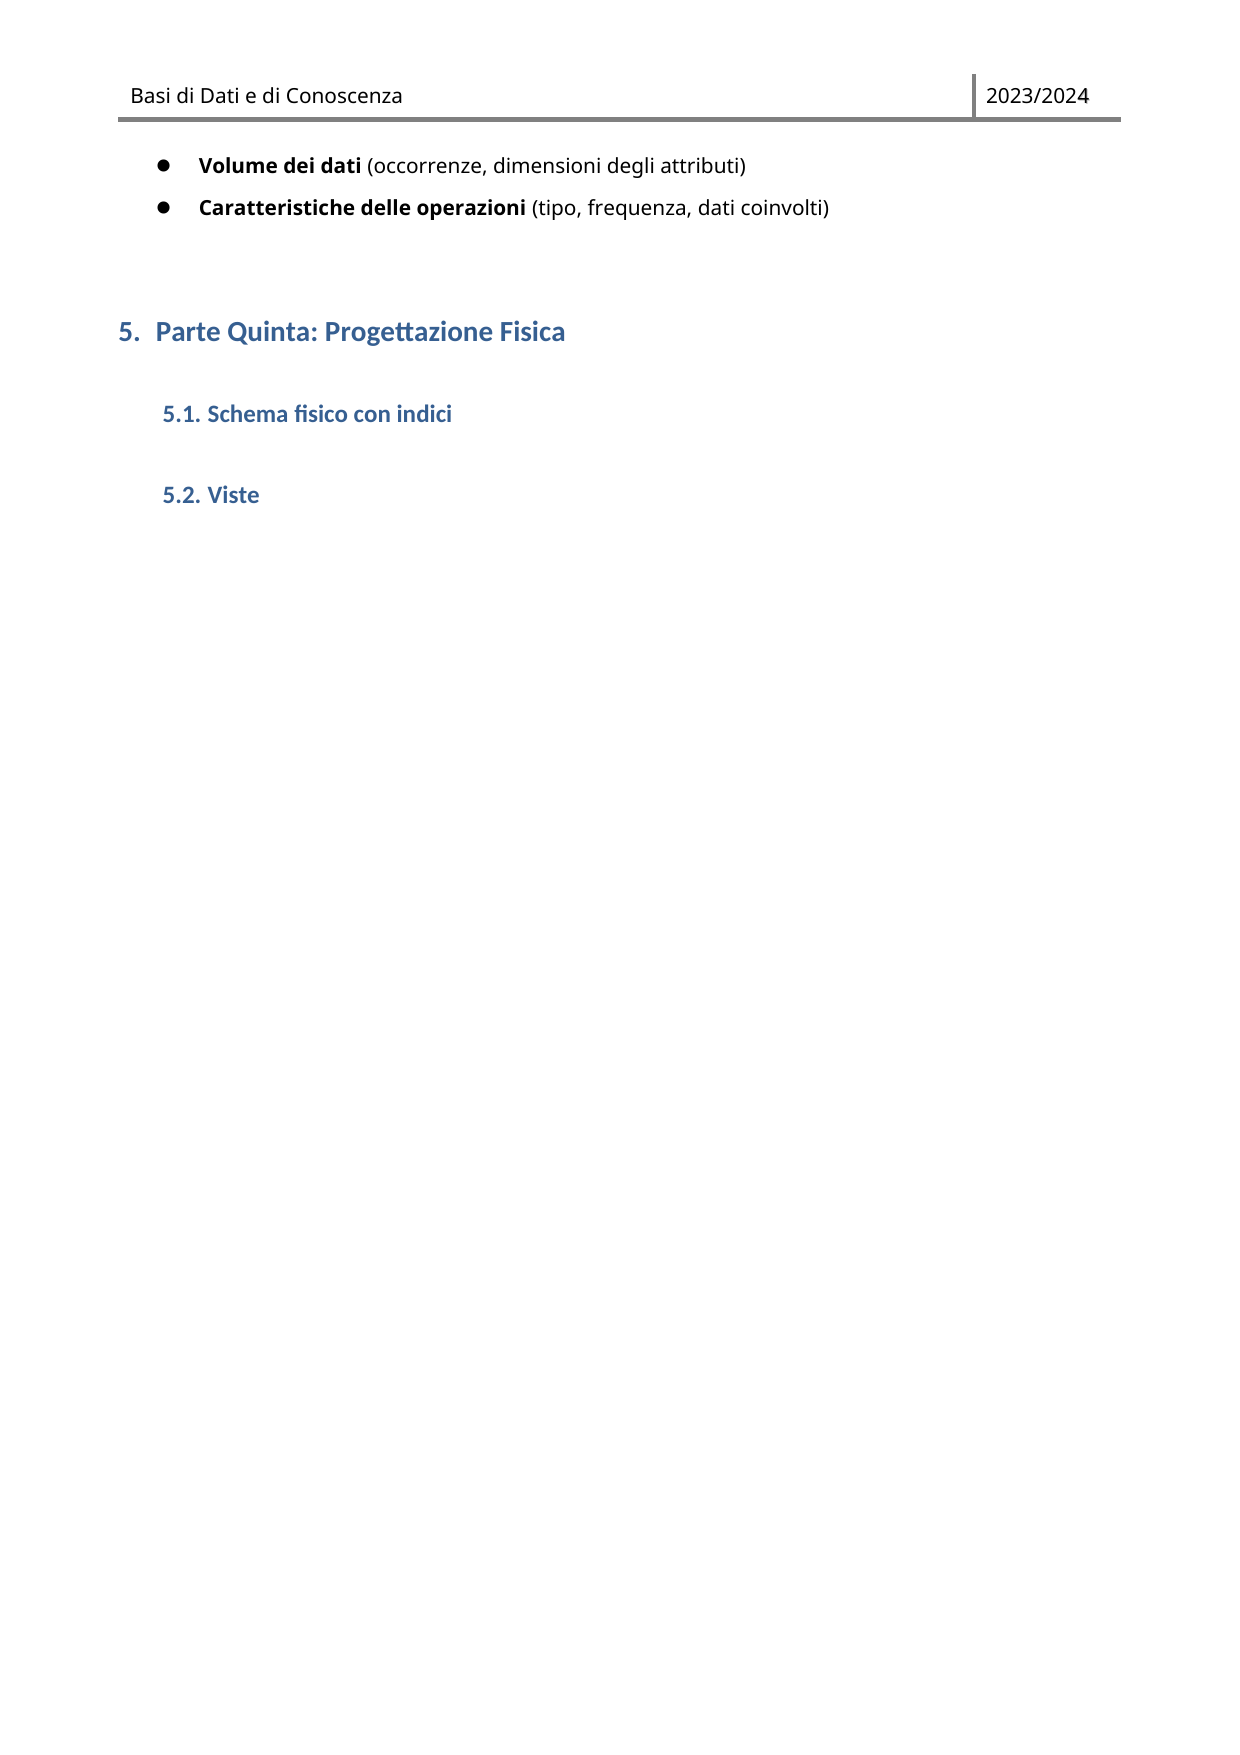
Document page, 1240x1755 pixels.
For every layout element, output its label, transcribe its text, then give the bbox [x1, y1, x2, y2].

subtitle Parte Quinta: Progettazione Fisica [118, 313, 1121, 348]
list Volume dei dati (occorrenze, dimensioni degli attributi)‏ [156, 150, 1121, 180]
subtitle Schema fisico con indici [162, 398, 1121, 429]
list Caratteristiche delle operazioni (tipo, frequenza, dati coinvolti)‏ [156, 192, 1121, 222]
subtitle Viste [162, 479, 1121, 509]
